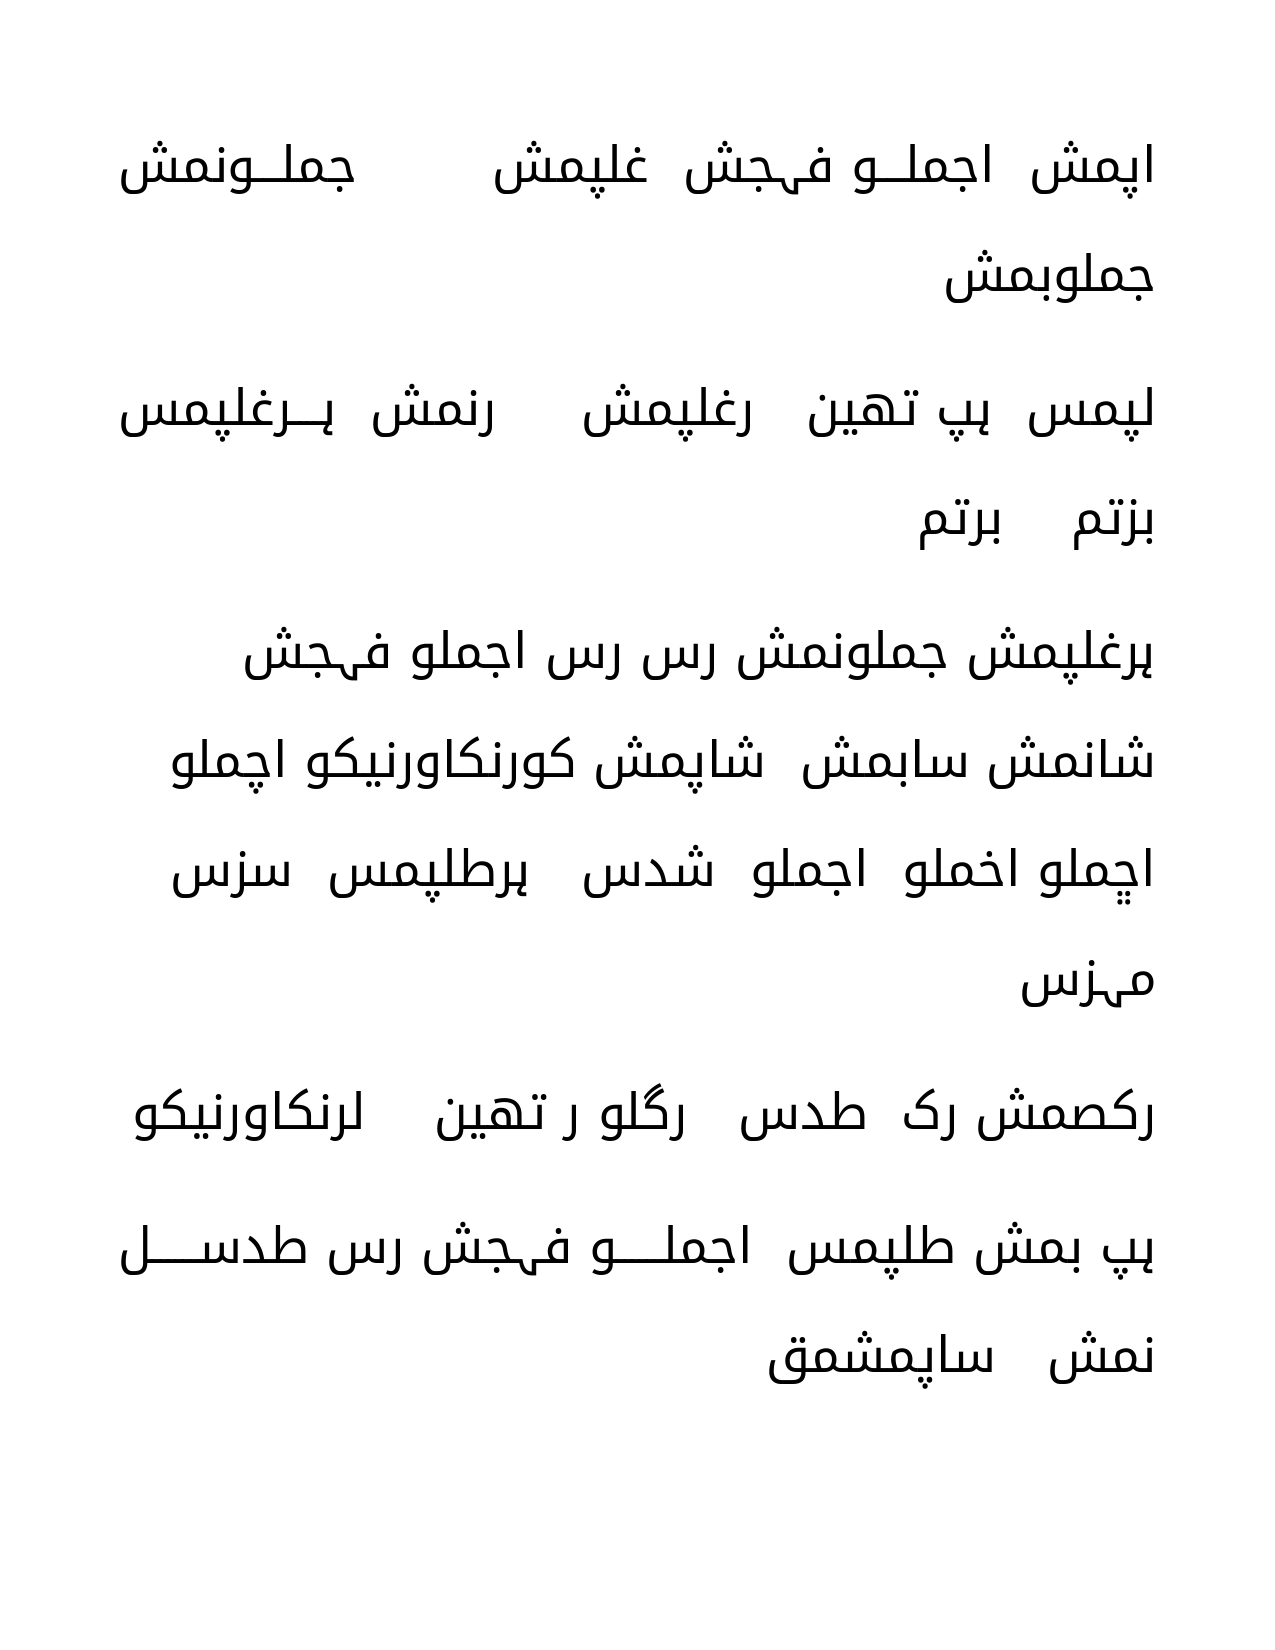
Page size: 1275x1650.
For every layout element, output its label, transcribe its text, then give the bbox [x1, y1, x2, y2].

text لپمس ہپ تھین رغلپمش رنمش ہرغلپمس بزتم برتم [118, 361, 1157, 565]
text ہرغلپمش جملونمش رس رس اجملو فہجش شانمش سابمش شاپمش کورنکاورنیکو اچملو اڇملو اخملو اجملو شدس ہرطلپمس سزس مہزس [118, 604, 1157, 1026]
text اپمش اجملو فہجش غلپمش جملونمش جملوبمش [118, 118, 1157, 322]
text ہپ بمش طلپمس اجملو فہجش رس‌ طدسل نمش ساپمشمق [118, 1200, 1157, 1404]
text رکصمش رک طدس رگلو ر تھین لرنکاورنیکو [118, 1066, 1157, 1161]
